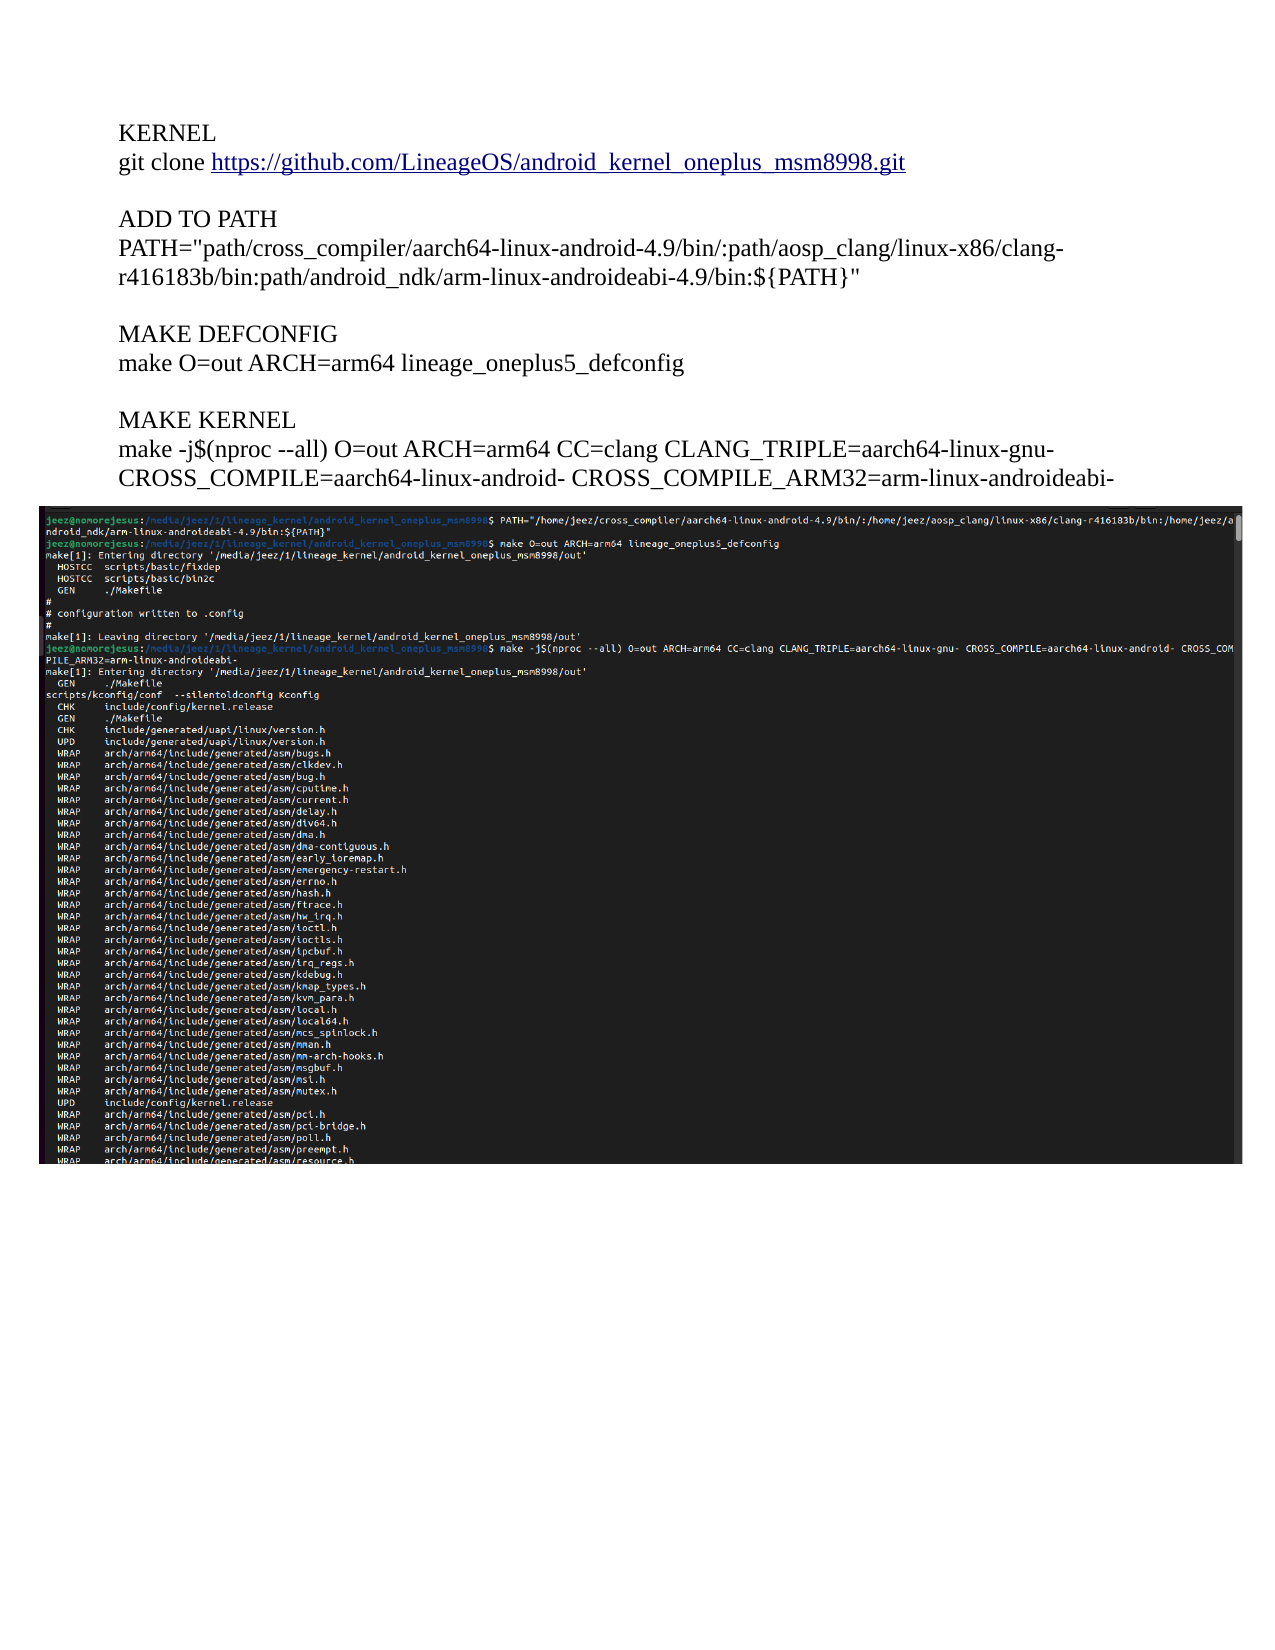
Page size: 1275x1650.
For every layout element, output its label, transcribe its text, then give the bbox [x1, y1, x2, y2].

text make O=out ARCH=arm64 lineage_oneplus5_defconfig [118, 348, 1157, 377]
text PATH="path/cross_compiler/aarch64-linux-android-4.9/bin/:path/aosp_clang/linux-x86/clang-r416183b/bin:path/android_ndk/arm-linux-androideabi-4.9/bin:${PATH}" [118, 233, 1157, 291]
text KERNEL [118, 118, 1157, 147]
text MAKE KERNEL [118, 406, 1157, 434]
text MAKE DEFCONFIG [118, 319, 1157, 348]
picture [39, 506, 1243, 1164]
text make -j$(nproc --all) O=out ARCH=arm64 CC=clang CLANG_TRIPLE=aarch64-linux-gnu- CROSS_COMPILE=aarch64-linux-android- CROSS_COMPILE_ARM32=arm-linux-androideabi- [118, 434, 1157, 492]
text ADD TO PATH [118, 204, 1157, 233]
text git clone https://github.com/LineageOS/android_kernel_oneplus_msm8998.git [118, 147, 1157, 176]
